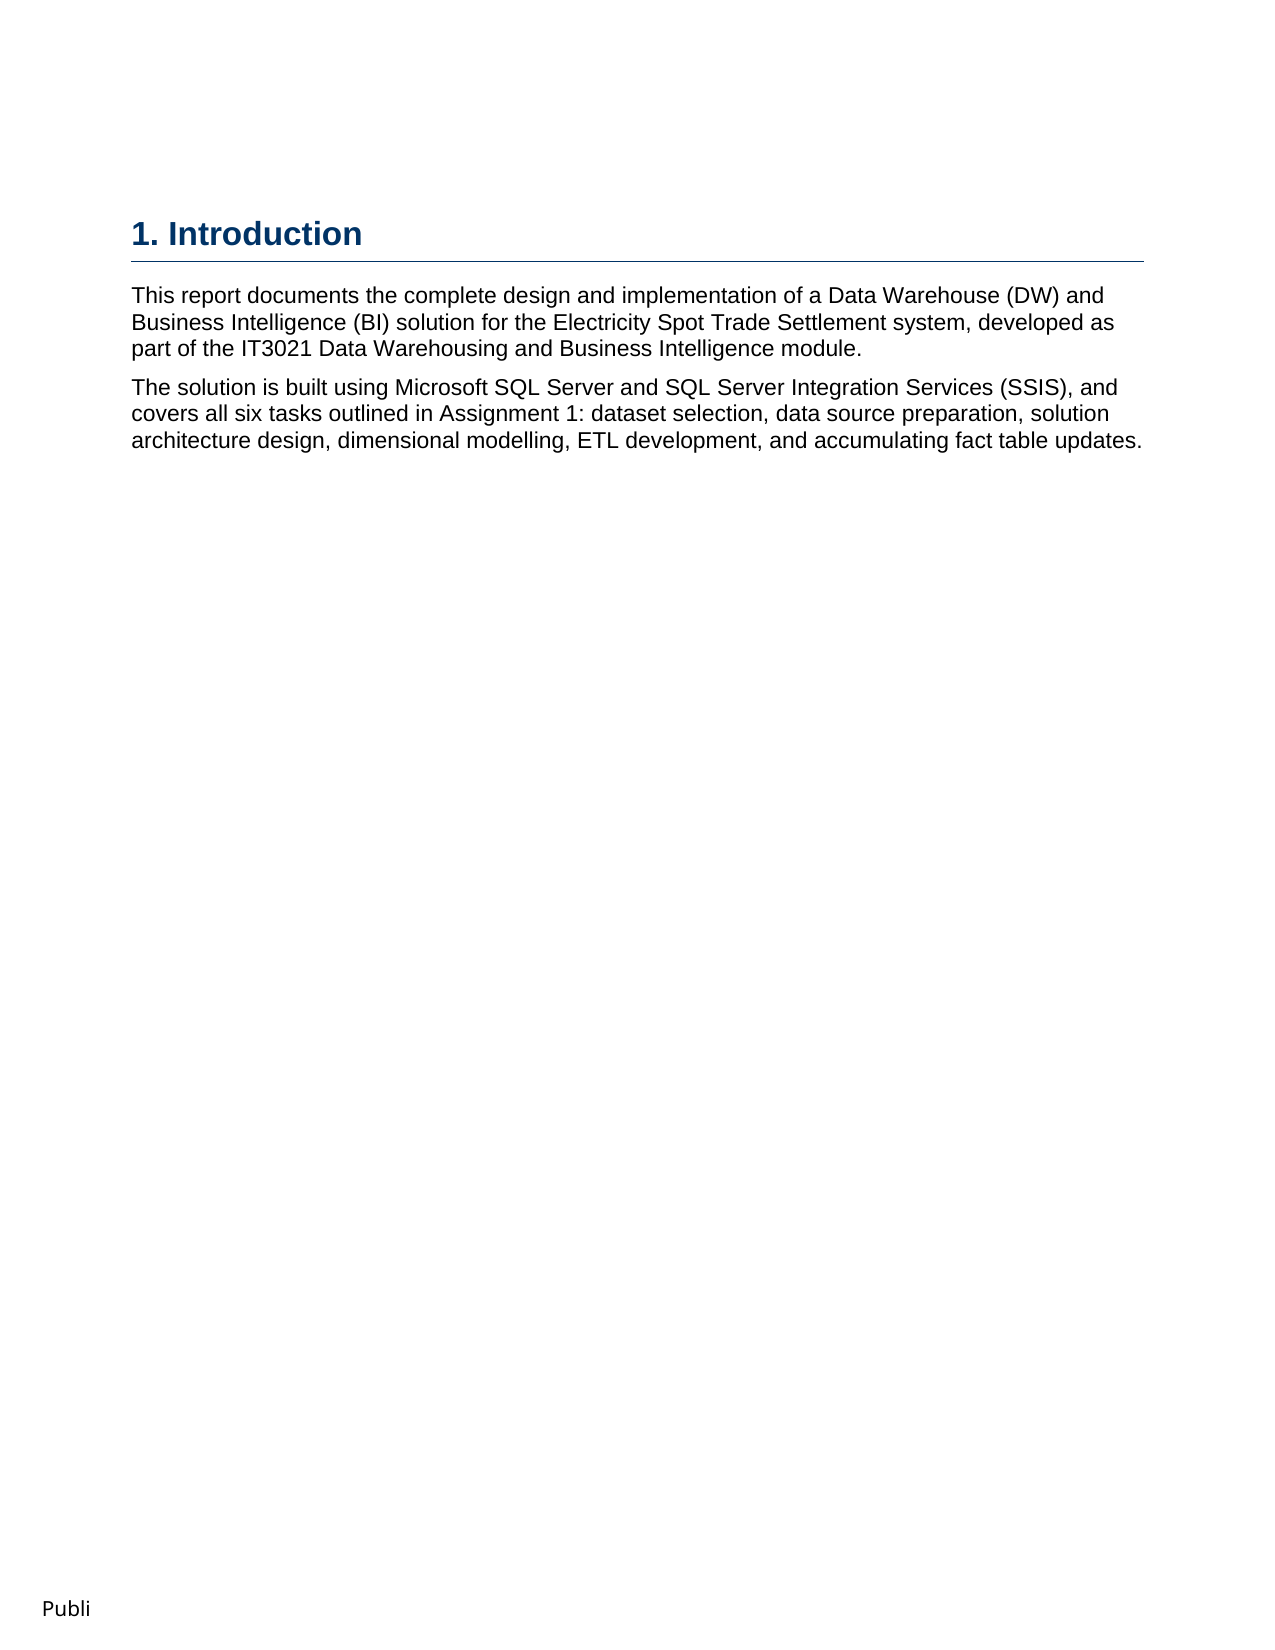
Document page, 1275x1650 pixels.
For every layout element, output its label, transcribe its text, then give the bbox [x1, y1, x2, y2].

subtitle 1. Introduction [131, 214, 1144, 261]
text This report documents the complete design and implementation of a Data Warehouse (DW) and Business Intelligence (BI) solution for the Electricity Spot Trade Settlement system, developed as part of the IT3021 Data Warehousing and Business Intelligence module. [131, 282, 1144, 362]
text The solution is built using Microsoft SQL Server and SQL Server Integration Services (SSIS), and covers all six tasks outlined in Assignment 1: dataset selection, data source preparation, solution architecture design, dimensional modelling, ETL development, and accumulating fact table updates. [131, 374, 1144, 453]
